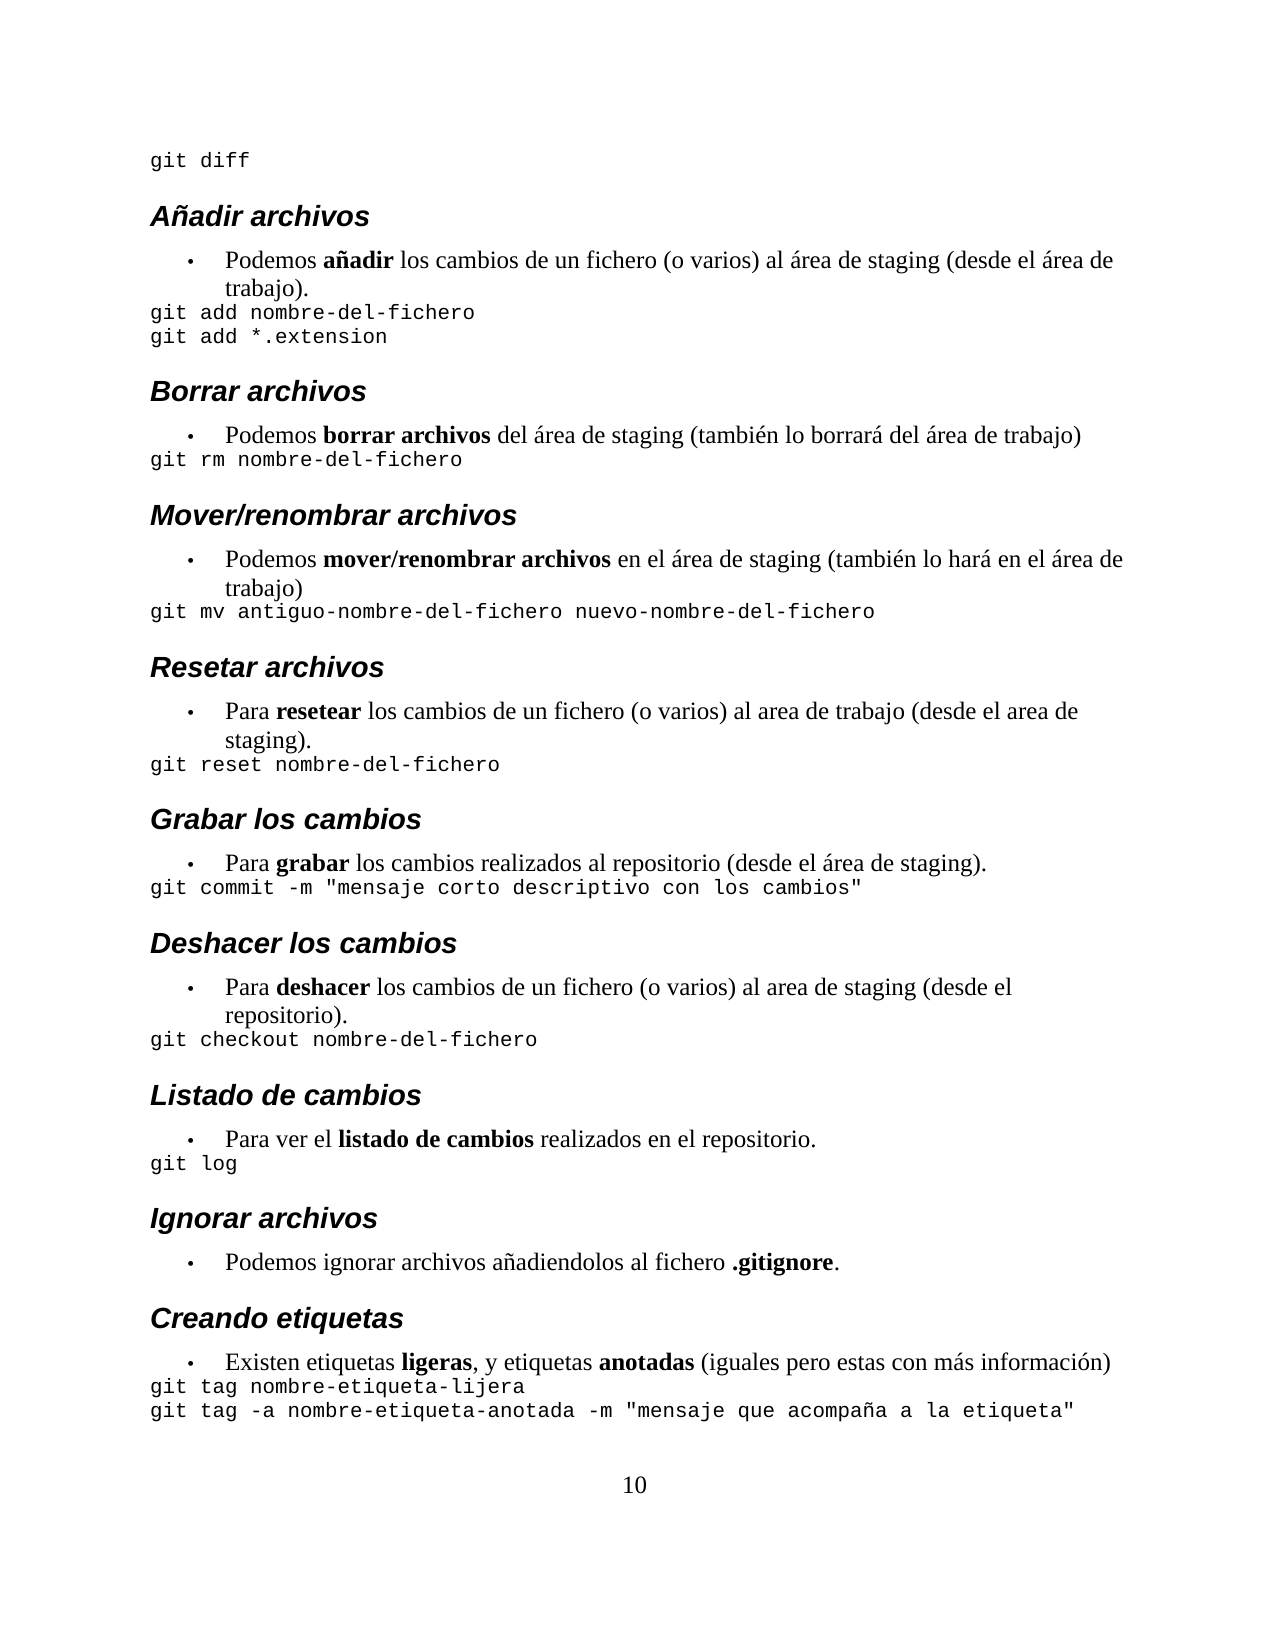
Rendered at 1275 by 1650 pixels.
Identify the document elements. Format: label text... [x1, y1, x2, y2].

subtitle Creando etiquetas [150, 1301, 1125, 1335]
text git mv antiguo-nombre-del-fichero nuevo-nombre-del-fichero [150, 601, 1125, 625]
text git diff [150, 150, 1125, 174]
list Podemos añadir los cambios de un fichero (o varios) al área de staging (desde el área de trabajo). [187, 245, 1125, 302]
list Para ver el listado de cambios realizados en el repositorio. [187, 1124, 1125, 1153]
text git commit -m "mensaje corto descriptivo con los cambios" [150, 877, 1125, 901]
list Para resetear los cambios de un fichero (o varios) al area de trabajo (desde el area de staging). [187, 696, 1125, 754]
text git checkout nombre-del-fichero [150, 1029, 1125, 1053]
subtitle Deshacer los cambios [150, 926, 1125, 959]
text git log [150, 1153, 1125, 1176]
text git reset nombre-del-fichero [150, 754, 1125, 777]
list Podemos borrar archivos del área de staging (también lo borrará del área de trabajo) [187, 421, 1125, 449]
text git add nombre-del-fichero [150, 302, 1125, 326]
subtitle Grabar los cambios [150, 802, 1125, 836]
list Podemos ignorar archivos añadiendolos al fichero .gitignore. [187, 1247, 1125, 1276]
subtitle Añadir archivos [150, 199, 1125, 232]
text git tag -a nombre-etiqueta-anotada -m "mensaje que acompaña a la etiqueta" [150, 1399, 1125, 1423]
list Para deshacer los cambios de un fichero (o varios) al area de staging (desde el repositorio). [187, 972, 1125, 1029]
subtitle Borrar archivos [150, 374, 1125, 408]
subtitle Resetar archivos [150, 650, 1125, 684]
text git add *.extension [150, 326, 1125, 349]
list Podemos mover/renombrar archivos en el área de staging (también lo hará en el área de trabajo) [187, 544, 1125, 601]
list Existen etiquetas ligeras, y etiquetas anotadas (iguales pero estas con más información) [187, 1347, 1125, 1376]
subtitle Mover/renombrar archivos [150, 498, 1125, 531]
subtitle Ignorar archivos [150, 1201, 1125, 1235]
subtitle Listado de cambios [150, 1078, 1125, 1111]
text git rm nombre-del-fichero [150, 449, 1125, 473]
list Para grabar los cambios realizados al repositorio (desde el área de staging). [187, 848, 1125, 877]
text git tag nombre-etiqueta-lijera [150, 1376, 1125, 1399]
